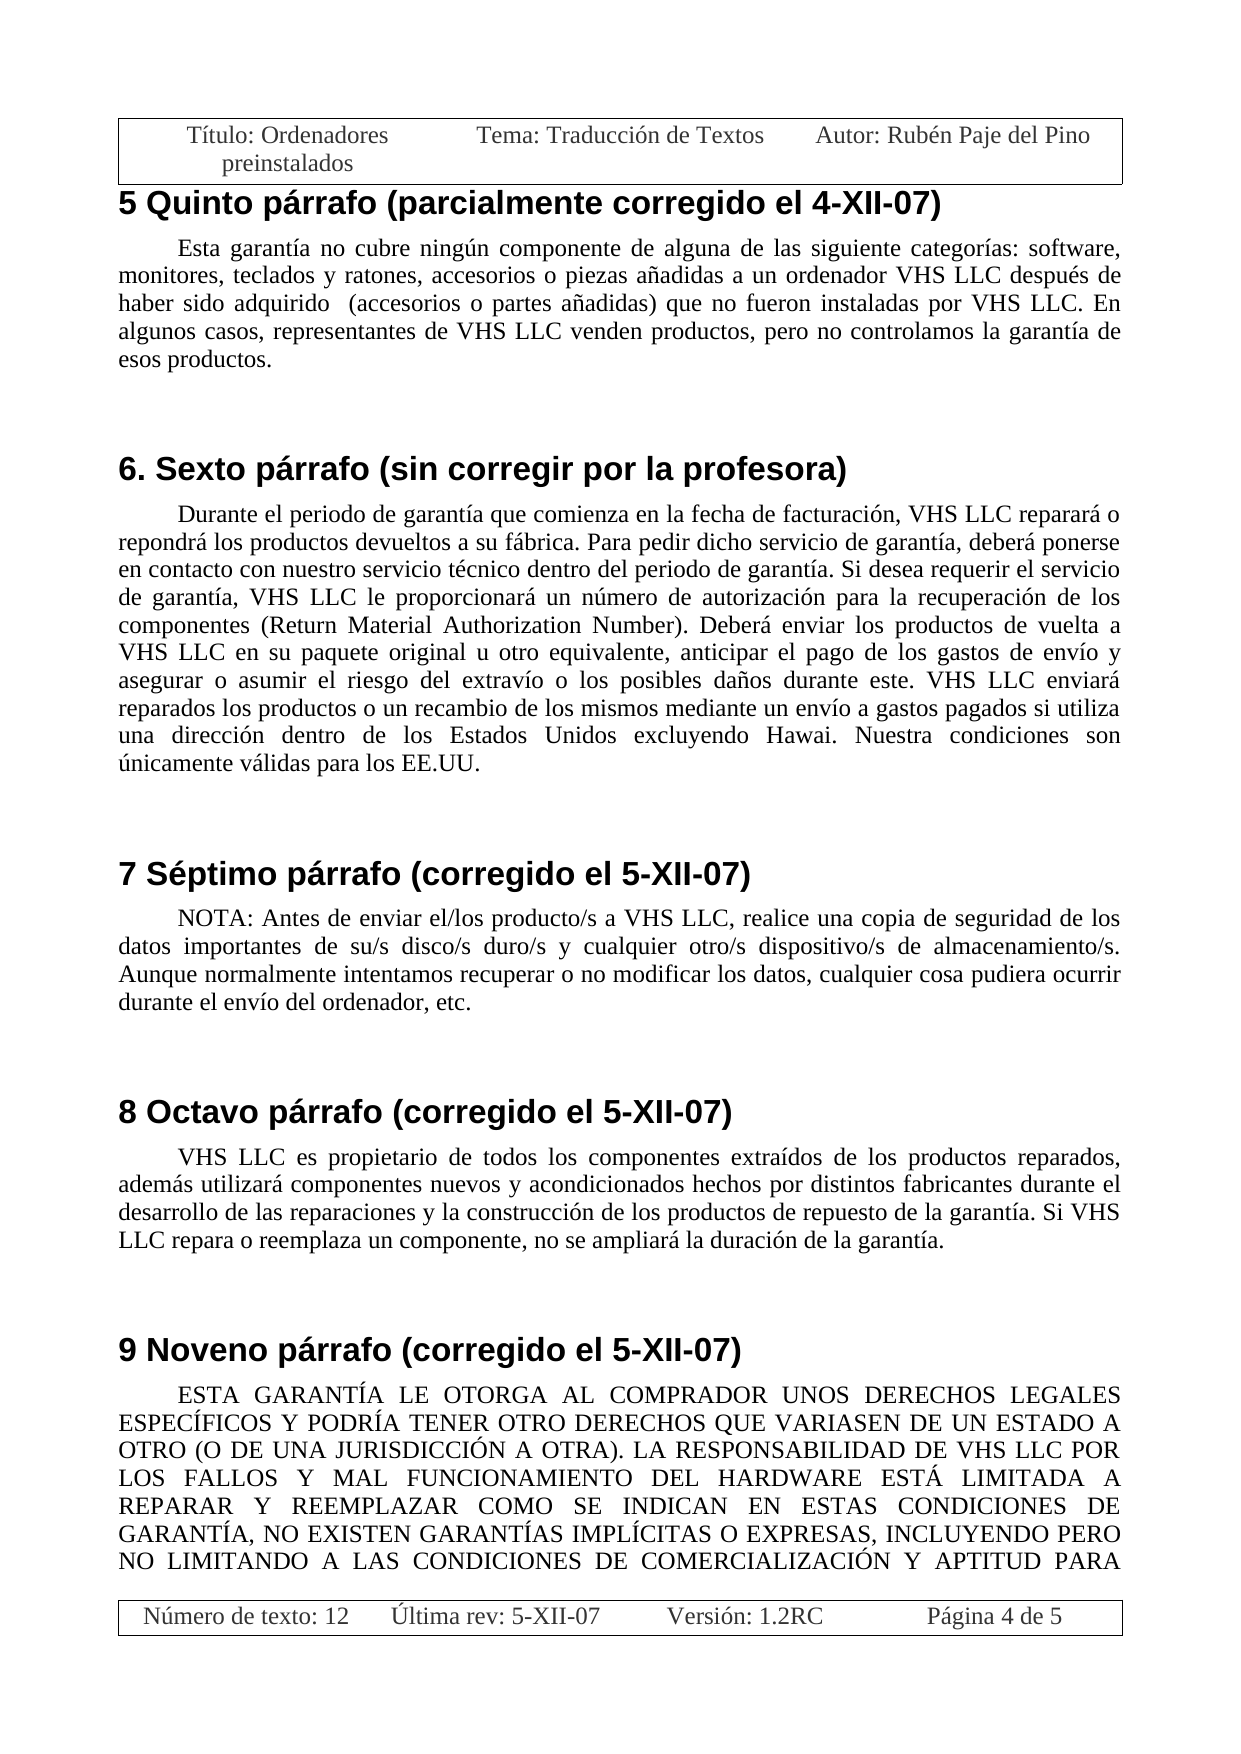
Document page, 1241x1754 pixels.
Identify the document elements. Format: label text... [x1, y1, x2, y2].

subtitle 9 Noveno párrafo (corregido el 5-XII-07) [118, 1331, 1122, 1369]
subtitle 7 Séptimo párrafo (corregido el 5-XII-07) [118, 855, 1122, 892]
text Esta garantía no cubre ningún componente de alguna de las siguiente categorías: software, monitores, teclados y ratones, accesorios o piezas añadidas a un ordenador VHS LLC después de haber sido adquirido (accesorios o partes añadidas) que no fueron instaladas por VHS LLC. En algunos casos, representantes de VHS LLC venden productos, pero no controlamos la garantía de esos productos. [118, 234, 1122, 372]
subtitle 6. Sexto párrafo (sin corregir por la profesora) [118, 450, 1122, 487]
text ESTA GARANTÍA LE OTORGA AL COMPRADOR UNOS DERECHOS LEGALES ESPECÍFICOS Y PODRÍA TENER OTRO DERECHOS QUE VARIASEN DE UN ESTADO A OTRO (O DE UNA JURISDICCIÓN A OTRA). LA RESPONSABILIDAD DE VHS LLC POR LOS FALLOS Y MAL FUNCIONAMIENTO DEL HARDWARE ESTÁ LIMITADA A REPARAR Y REEMPLAZAR COMO SE INDICAN EN ESTAS CONDICIONES DE GARANTÍA, NO EXISTEN GARANTÍAS IMPLÍCITAS O EXPRESAS, INCLUYENDO PERO NO LIMITANDO A LAS CONDICIONES DE COMERCIALIZACIÓN Y APTITUD PARA [118, 1381, 1122, 1575]
text VHS LLC es propietario de todos los componentes extraídos de los productos reparados, además utilizará componentes nuevos y acondicionados hechos por distintos fabricantes durante el desarrollo de las reparaciones y la construcción de los productos de repuesto de la garantía. Si VHS LLC repara o reemplaza un componente, no se ampliará la duración de la garantía. [118, 1143, 1122, 1254]
text Durante el periodo de garantía que comienza en la fecha de facturación, VHS LLC reparará o repondrá los productos devueltos a su fábrica. Para pedir dicho servicio de garantía, deberá ponerse en contacto con nuestro servicio técnico dentro del periodo de garantía. Si desea requerir el servicio de garantía, VHS LLC le proporcionará un número de autorización para la recuperación de los componentes (Return Material Authorization Number). Deberá enviar los productos de vuelta a VHS LLC en su paquete original u otro equivalente, anticipar el pago de los gastos de envío y asegurar o asumir el riesgo del extravío o los posibles daños durante este. VHS LLC enviará reparados los productos o un recambio de los mismos mediante un envío a gastos pagados si utiliza una dirección dentro de los Estados Unidos excluyendo Hawai. Nuestra condiciones son únicamente válidas para los EE.UU. [118, 500, 1122, 777]
text NOTA: Antes de enviar el/los producto/s a VHS LLC, realice una copia de seguridad de los datos importantes de su/s disco/s duro/s y cualquier otro/s dispositivo/s de almacenamiento/s. Aunque normalmente intentamos recuperar o no modificar los datos, cualquier cosa pudiera ocurrir durante el envío del ordenador, etc. [118, 904, 1122, 1015]
subtitle 8 Octavo párrafo (corregido el 5-XII-07) [118, 1093, 1122, 1130]
subtitle 5 Quinto párrafo (parcialmente corregido el 4-XII-07) [118, 185, 1122, 221]
